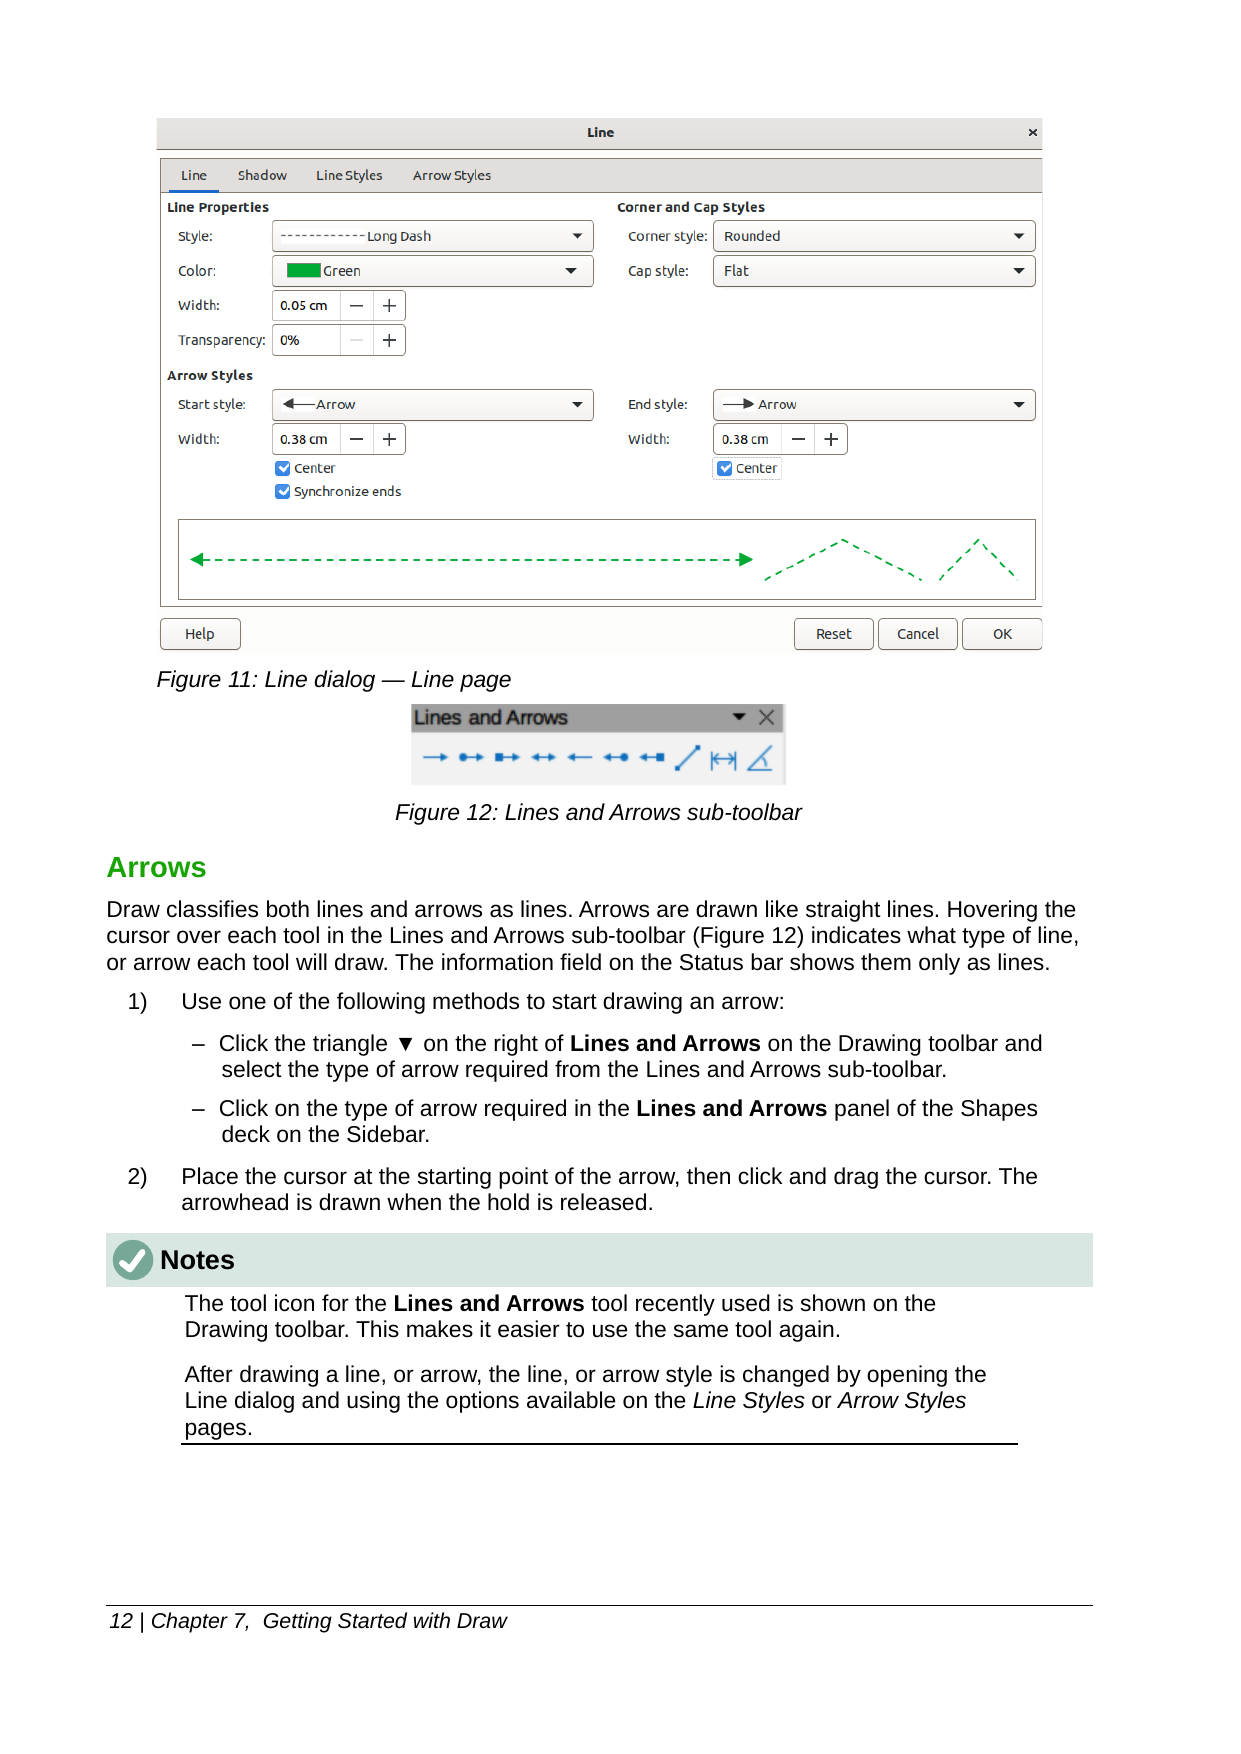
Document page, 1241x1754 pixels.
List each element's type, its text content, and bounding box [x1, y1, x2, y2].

subtitle Notes [106, 1233, 1093, 1287]
list Click on the type of arrow required in the Lines and Arrows panel of the Shapes deck on the Sidebar. [189, 1092, 1093, 1150]
text The tool icon for the Lines and Arrows tool recently used is shown on the Drawing toolbar. This makes it easier to use the same tool again. [181, 1287, 1018, 1342]
text Figure 11: Line dialog — Line page [156, 666, 1042, 692]
list Use one of the following methods to start drawing an arrow: [148, 988, 1093, 1014]
subtitle Arrows [106, 850, 1093, 884]
picture [156, 118, 1043, 654]
text After drawing a line, or arrow, the line, or arrow style is changed by opening the Line dialog and using the options available on the Line Styles or Arrow Styles pages. [181, 1358, 1018, 1443]
text Figure 12: Lines and Arrows sub-toolbar [395, 799, 804, 825]
list Place the cursor at the starting point of the arrow, then click and drag the cursor. The arrowhead is drawn when the hold is released. [148, 1163, 1093, 1216]
text Draw classifies both lines and arrows as lines. Arrows are drawn like straight lines. Hovering the cursor over each tool in the Lines and Arrows sub-toolbar (Figure 12) indicates what type of line, or arrow each tool will draw. The information field on the Status bar shows them only as lines. [106, 896, 1093, 975]
picture [411, 704, 788, 787]
list Click the triangle ▼ on the right of Lines and Arrows on the Drawing toolbar and select the type of arrow required from the Lines and Arrows sub-toolbar. [189, 1027, 1093, 1082]
